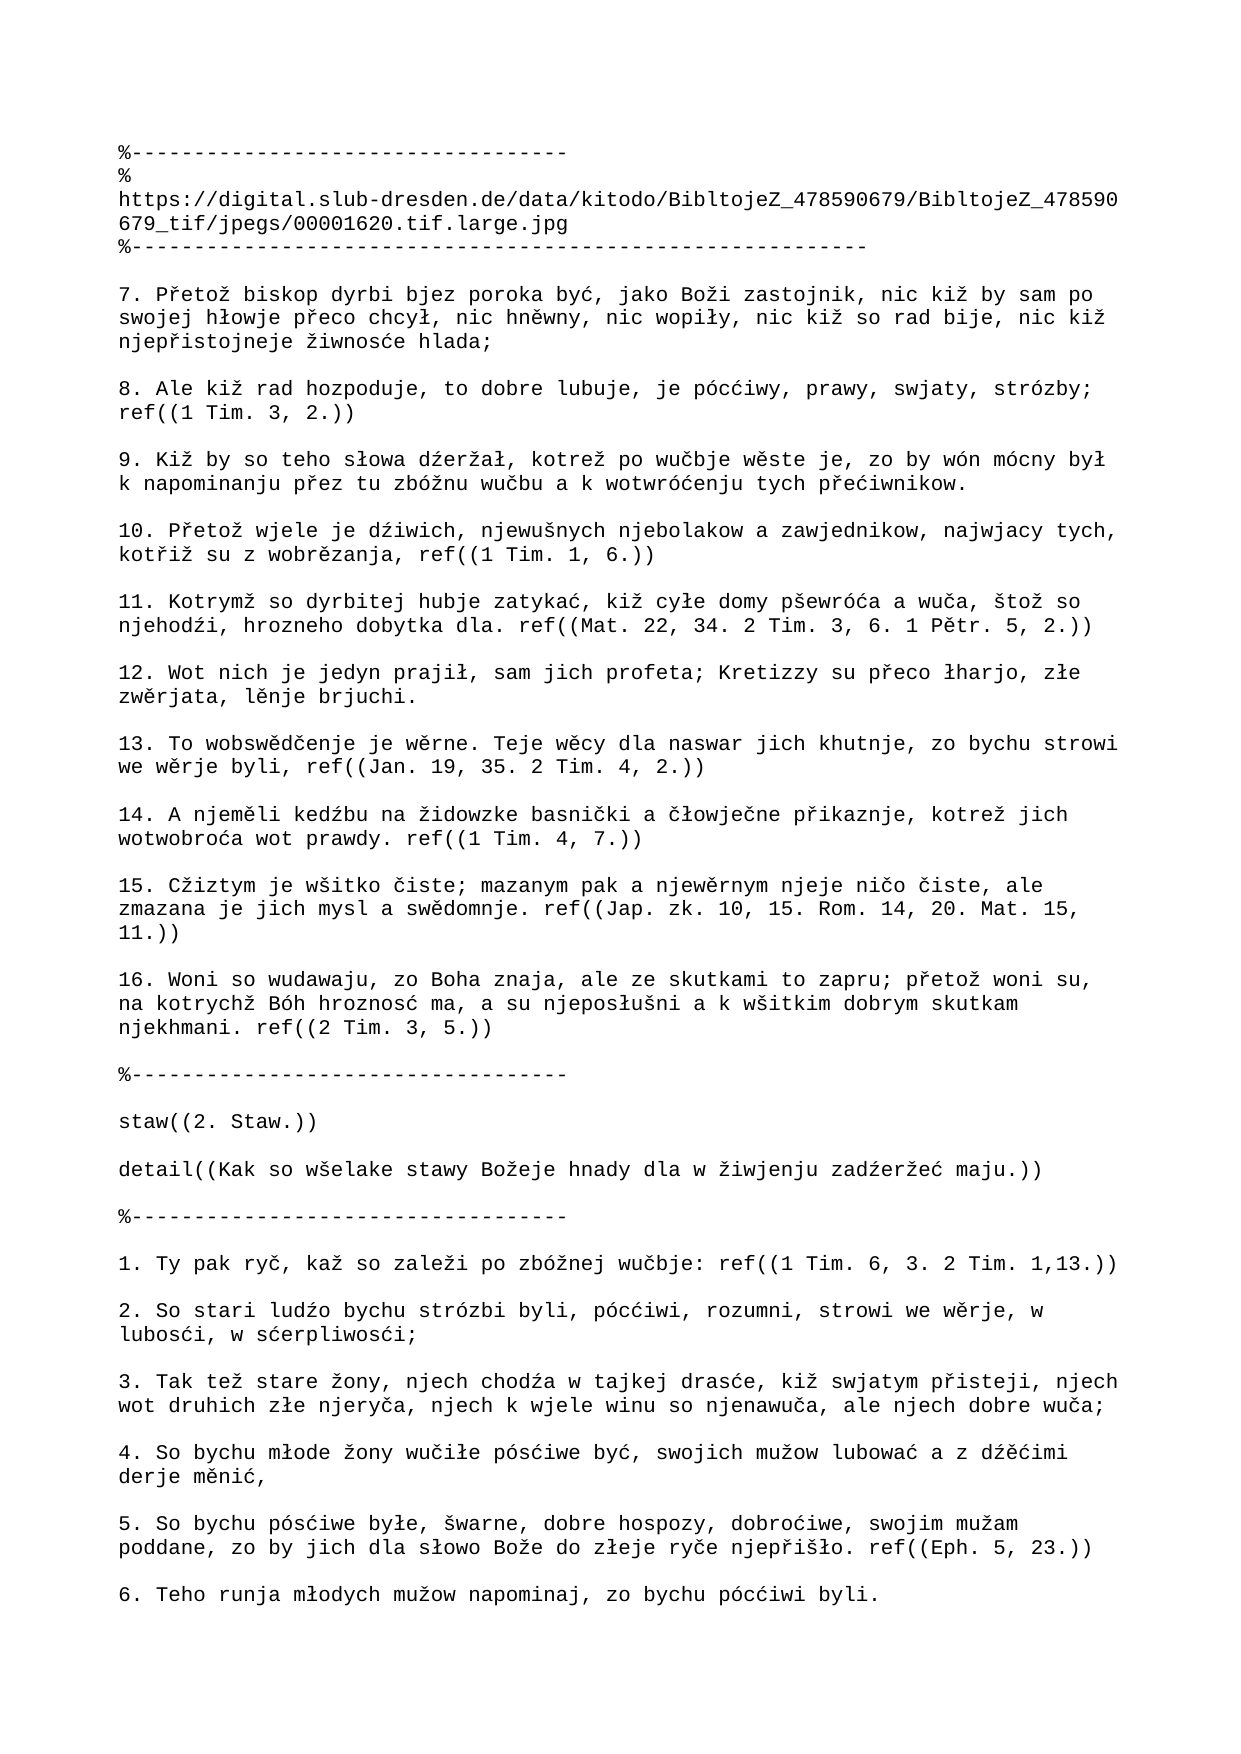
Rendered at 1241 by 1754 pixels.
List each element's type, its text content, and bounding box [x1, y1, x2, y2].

text 16. Woni so wudawaju, zo Boha znaja, ale ze skutkami to zapru; přetož woni su, na kotrychž Bóh hroznosć ma, a su njeposłušni a k wšitkim dobrym skutkam njekhmani. ref((2 Tim. 3, 5.)) [118, 969, 1122, 1040]
text 7. Přetož biskop dyrbi bjez poroka być, jako Boži zastojnik, nic kiž by sam po swojej hłowje přeco chcył, nic hněwny, nic wopiły, nic kiž so rad bije, nic kiž njepřistojneje žiwnosće hlada; [118, 284, 1122, 354]
text % https://digital.slub-dresden.de/data/kitodo/BibltojeZ_478590679/BibltojeZ_478590679_tif/jpegs/00001620.tif.large.jpg [118, 165, 1122, 236]
text 13. To wobswědčenje je wěrne. Teje wěcy dla naswar jich khutnje, zo bychu strowi we wěrje byli, ref((Jan. 19, 35. 2 Tim. 4, 2.)) [118, 733, 1122, 780]
text %----------------------------------------------------------- [118, 236, 1122, 260]
text detail((Kak so wšelake stawy Božeje hnady dla w žiwjenju zadźeržeć maju.)) [118, 1158, 1122, 1182]
text %----------------------------------- [118, 1064, 1122, 1088]
text 2. So stari ludźo bychu strózbi byli, pócćiwi, rozumni, strowi we wěrje, w lubosći, w sćerpliwosći; [118, 1300, 1122, 1348]
text 5. So bychu pósćiwe byłe, šwarne, dobre hospozy, dobroćiwe, swojim mužam poddane, zo by jich dla słowo Bože do złeje ryče njepřišło. ref((Eph. 5, 23.)) [118, 1513, 1122, 1561]
text 6. Teho runja młodych mužow napominaj, zo bychu pócćiwi byli. [118, 1584, 1122, 1608]
text 11. Kotrymž so dyrbitej hubje zatykać, kiž cyłe domy pšewróća a wuča, štož so njehodźi, hrozneho dobytka dla. ref((Mat. 22, 34. 2 Tim. 3, 6. 1 Pětr. 5, 2.)) [118, 591, 1122, 638]
text 4. So bychu młode žony wučiłe pósćiwe być, swojich mužow lubować a z dźěćimi derje měnić, [118, 1442, 1122, 1489]
text 10. Přetož wjele je dźiwich, njewušnych njebolakow a zawjednikow, najwjacy tych, kotřiž su z wobrězanja, ref((1 Tim. 1, 6.)) [118, 520, 1122, 567]
text 1. Ty pak ryč, kaž so zaleži po zbóžnej wučbje: ref((1 Tim. 6, 3. 2 Tim. 1,13.)) [118, 1253, 1122, 1277]
text 8. Ale kiž rad hozpoduje, to dobre lubuje, je pócćiwy, prawy, swjaty, strózby; ref((1 Tim. 3, 2.)) [118, 378, 1122, 426]
text staw((2. Staw.)) [118, 1111, 1122, 1135]
text %----------------------------------- [118, 1206, 1122, 1229]
text 15. Cžiztym je wšitko čiste; mazanym pak a njewěrnym njeje ničo čiste, ale zmazana je jich mysl a swědomnje. ref((Jap. zk. 10, 15. Rom. 14, 20. Mat. 15, 11.)) [118, 875, 1122, 946]
text 14. A njeměli kedźbu na židowzke basnički a čłowječne přikaznje, kotrež jich wotwobroća wot prawdy. ref((1 Tim. 4, 7.)) [118, 804, 1122, 851]
text 3. Tak tež stare žony, njech chodźa w tajkej drasće, kiž swjatym přisteji, njech wot druhich złe njeryča, njech k wjele winu so njenawuča, ale njech dobre wuča; [118, 1371, 1122, 1419]
text %----------------------------------- [118, 142, 1122, 165]
text 12. Wot nich je jedyn prajił, sam jich profeta; Kretizzy su přeco łharjo, złe zwěrjata, lěnje brjuchi. [118, 662, 1122, 709]
text 9. Kiž by so teho słowa dźeržał, kotrež po wučbje wěste je, zo by wón mócny był k napominanju přez tu zbóžnu wučbu a k wotwróćenju tych přećiwnikow. [118, 449, 1122, 496]
